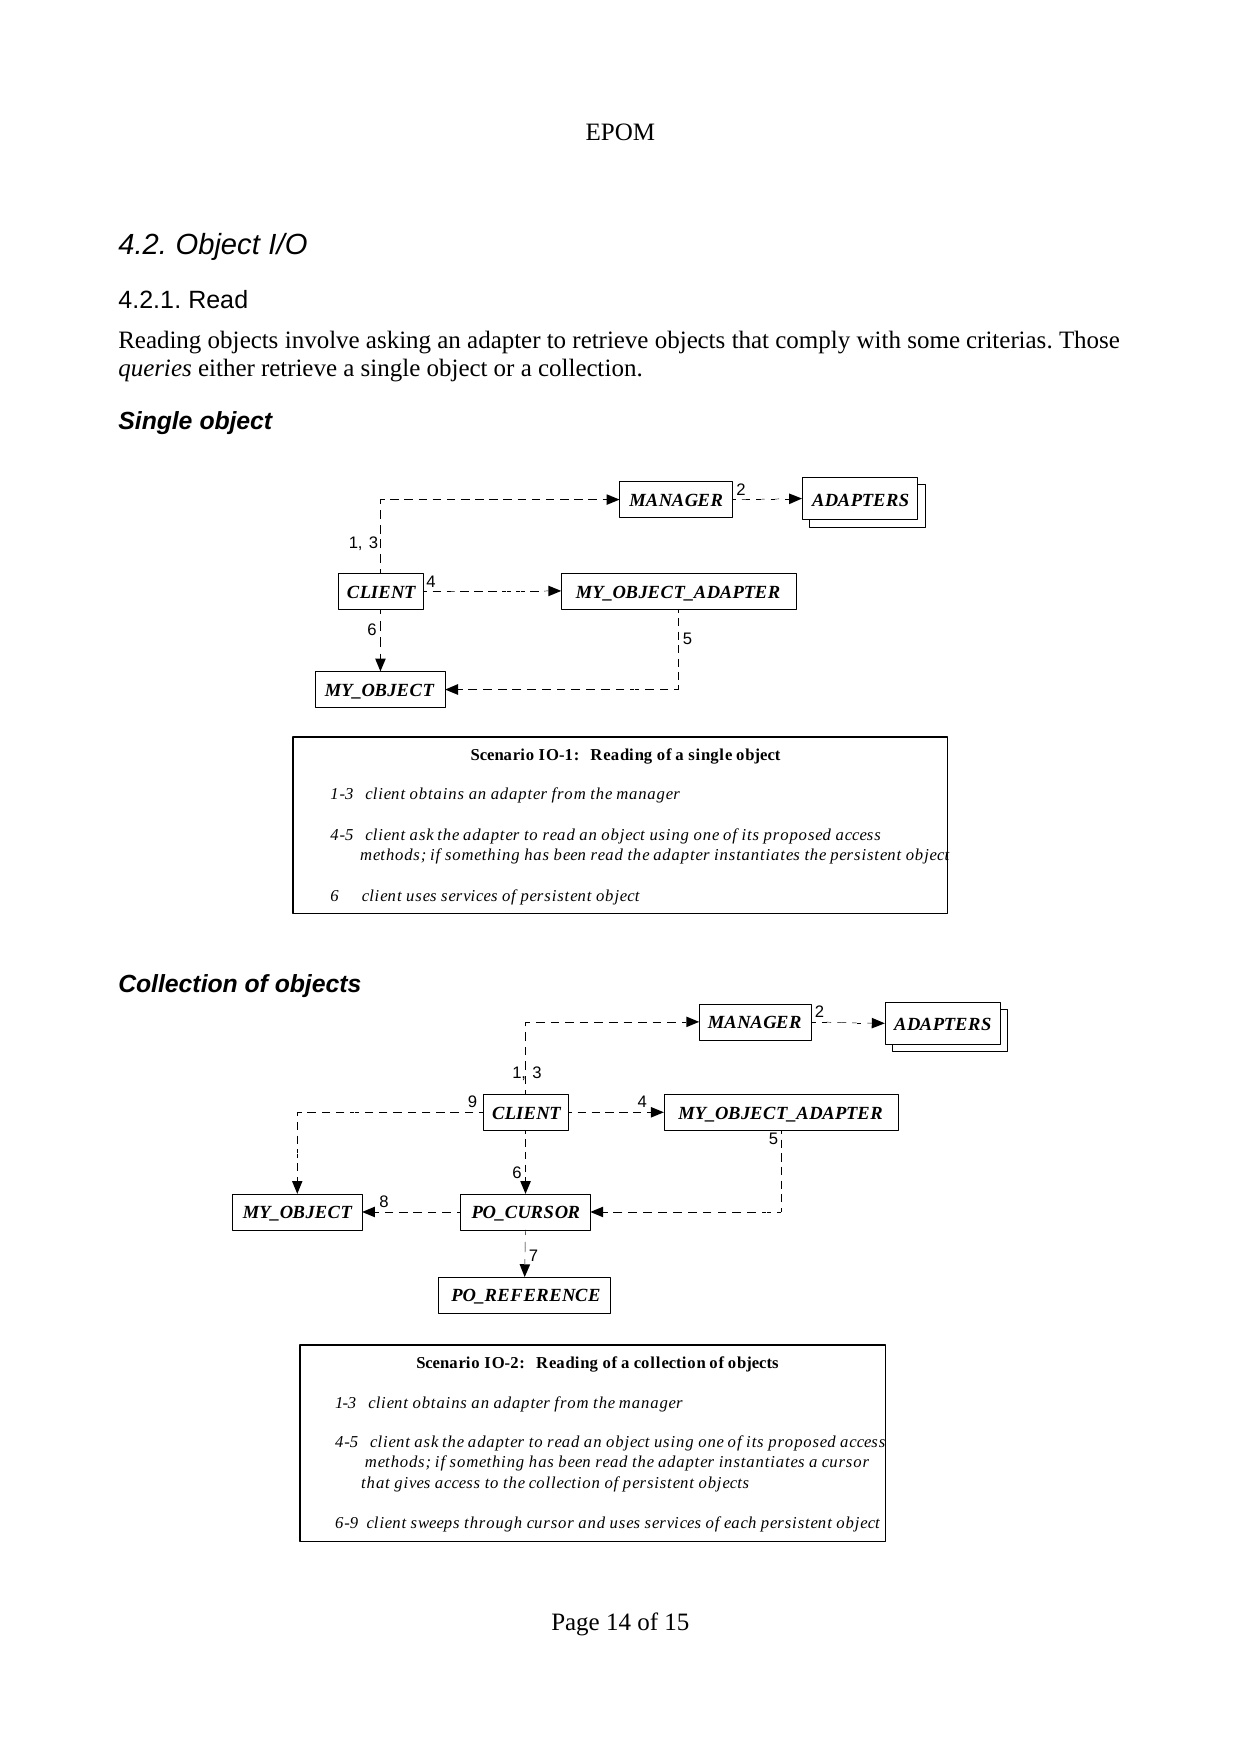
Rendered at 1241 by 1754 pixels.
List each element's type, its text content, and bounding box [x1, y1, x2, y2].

subtitle Read [118, 286, 1122, 314]
subtitle Single object [118, 407, 1122, 434]
text Reading objects involve asking an adapter to retrieve objects that comply with some criterias. Those queries either retrieve a single object or a collection. [118, 326, 1122, 382]
subtitle Collection of objects [118, 969, 1122, 997]
subtitle Object I/O [118, 228, 1122, 261]
